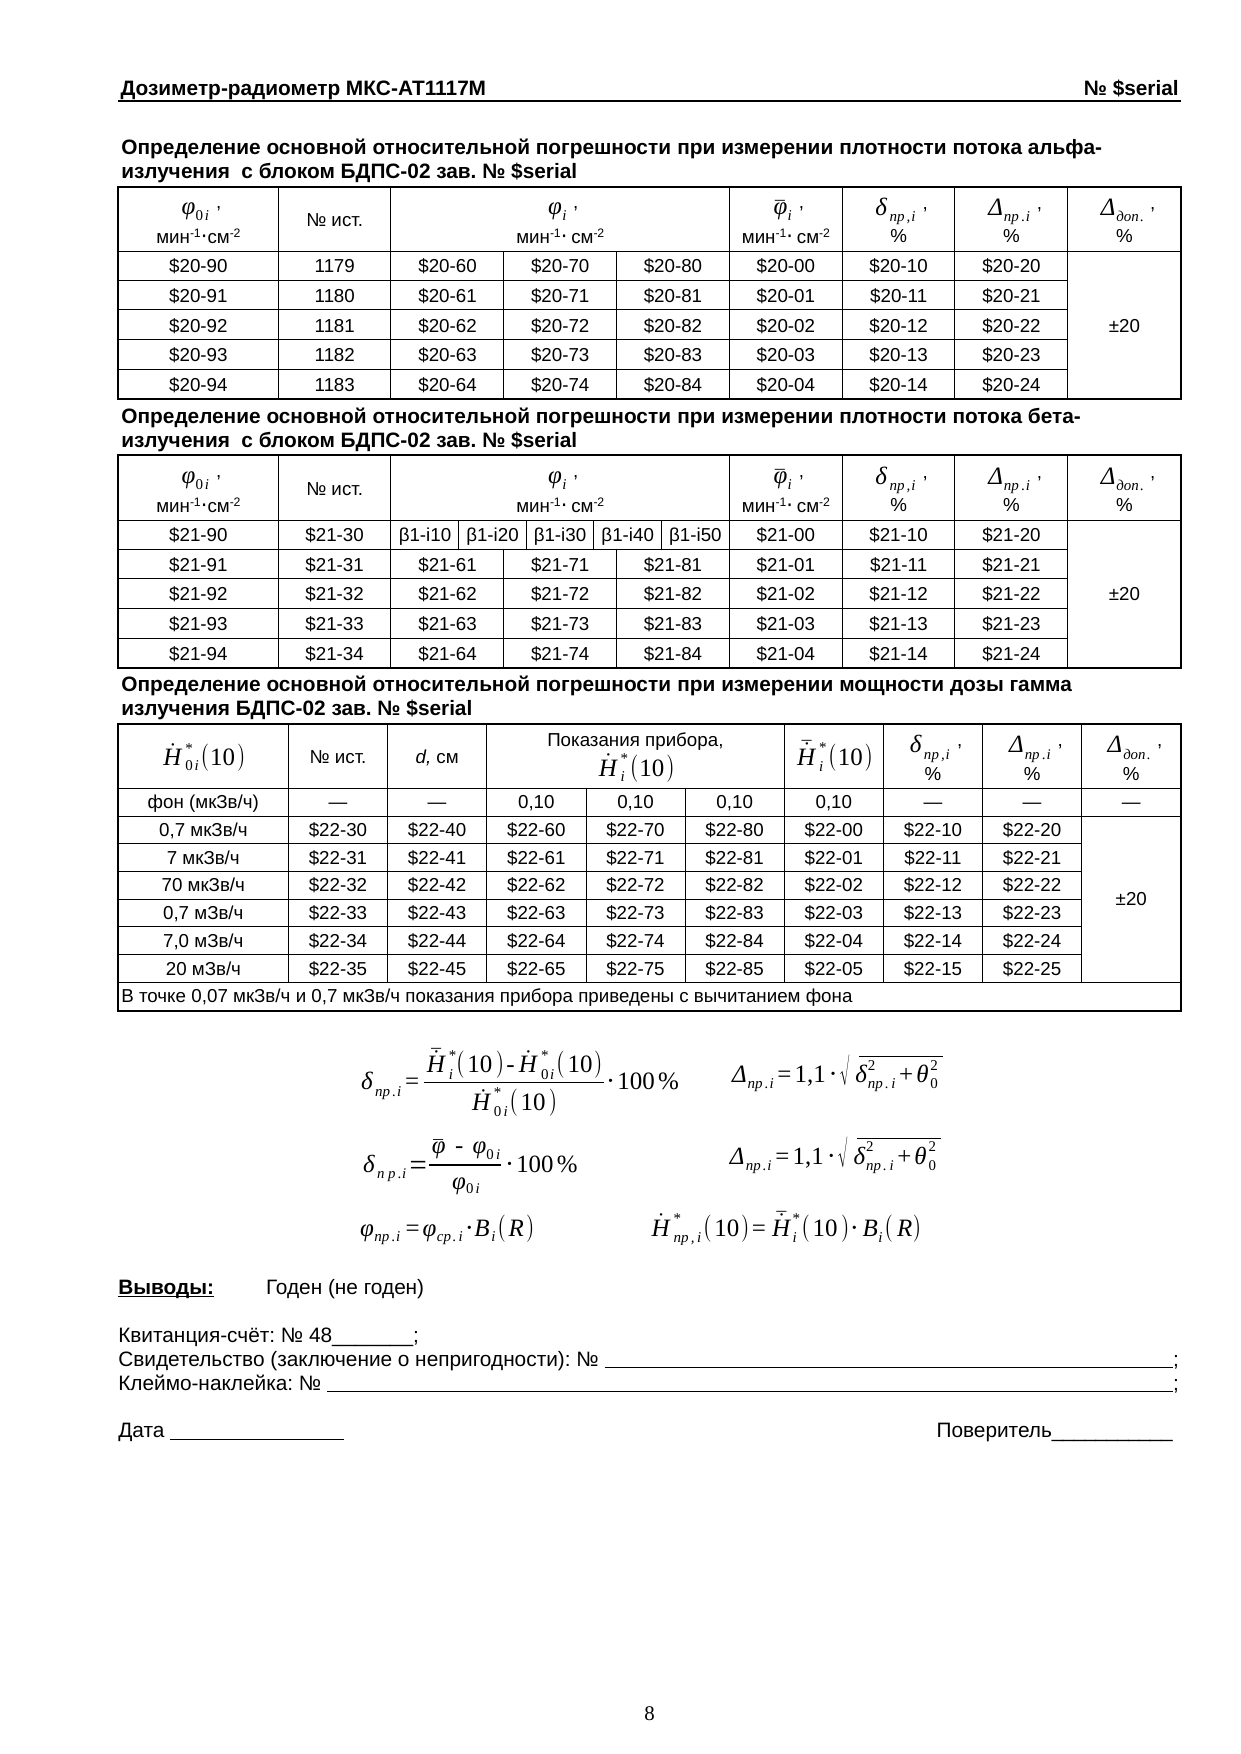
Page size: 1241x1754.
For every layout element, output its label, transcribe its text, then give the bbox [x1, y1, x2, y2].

table_cell $22-02 [785, 872, 883, 899]
table_cell ±20 [1068, 521, 1180, 667]
table_cell $20-70 [504, 252, 616, 279]
table_cell $21-00 [730, 521, 842, 548]
table_cell 7,0 мЗв/ч [119, 927, 288, 954]
table_cell $20-23 [955, 340, 1067, 369]
table_cell $22-83 [686, 900, 784, 926]
table_cell $21-02 [730, 579, 842, 608]
table_cell 70 мкЗв/ч [119, 872, 288, 899]
table_cell $21-71 [504, 550, 616, 578]
table_cell $20-01 [730, 281, 842, 309]
table_cell $21-20 [955, 521, 1067, 548]
table_cell $20-24 [955, 370, 1067, 398]
table_cell [119, 725, 288, 788]
table_cell $22-42 [388, 872, 486, 899]
table_cell $20-14 [843, 370, 954, 398]
table_cell $20-73 [504, 340, 616, 369]
table_cell , мин-1⋅ см-2 [730, 188, 842, 251]
table_cell $22-03 [785, 900, 883, 926]
table_cell $22-44 [388, 927, 486, 954]
table_cell $22-73 [587, 900, 685, 926]
table_cell $21-11 [843, 550, 954, 578]
table_cell $22-45 [388, 955, 486, 982]
table_cell $22-14 [884, 927, 982, 954]
table_cell $22-71 [587, 844, 685, 871]
table_cell — [289, 789, 387, 816]
table_cell $21-61 [391, 550, 503, 578]
table_cell $21-04 [730, 639, 842, 667]
table_cell $20-00 [730, 252, 842, 279]
table_cell $21-21 [955, 550, 1067, 578]
table_cell $22-00 [785, 817, 883, 843]
table_cell $21-03 [730, 609, 842, 637]
text Выводы: Годен (не годен) [118, 1274, 1181, 1298]
table_cell $22-41 [388, 844, 486, 871]
table_header Определение основной относительной погрешности при измерении мощности дозы гамма излучения БДПС-02 зав. № $serial [118, 669, 1181, 723]
table_cell $22-22 [983, 872, 1081, 899]
table_cell $20-10 [843, 252, 954, 279]
table_cell d, см [388, 725, 486, 788]
table_cell 20 мЗв/ч [119, 955, 288, 982]
table_cell $21-13 [843, 609, 954, 637]
table_header [118, 1126, 1181, 1204]
text Клеймо-наклейка: № ; [118, 1370, 1181, 1394]
table_cell $22-13 [884, 900, 982, 926]
table_cell $22-80 [686, 817, 784, 843]
table_cell $20-11 [843, 281, 954, 309]
table_cell 0,10 [487, 789, 586, 816]
table_header [118, 1040, 1181, 1126]
table_cell $21-14 [843, 639, 954, 667]
table_cell $21-84 [617, 639, 729, 667]
table_cell 1180 [279, 281, 390, 309]
table_cell $22-30 [289, 817, 387, 843]
table_cell , % [843, 188, 954, 251]
table_cell $20-13 [843, 340, 954, 369]
table_cell 1183 [279, 370, 390, 398]
table_cell 0,10 [785, 789, 883, 816]
table_cell β1-i10 [391, 521, 458, 548]
table_cell $20-74 [504, 370, 616, 398]
table_cell $21-33 [279, 609, 390, 637]
text Свидетельство (заключение о непригодности): № ; [118, 1346, 1181, 1370]
table_cell $22-64 [487, 927, 586, 954]
table_cell $20-64 [391, 370, 503, 398]
table_cell — [388, 789, 486, 816]
table_cell $20-83 [617, 340, 729, 369]
table_cell $21-24 [955, 639, 1067, 667]
table_cell $21-93 [119, 609, 278, 637]
table_cell $21-10 [843, 521, 954, 548]
table_cell $22-15 [884, 955, 982, 982]
table_cell $22-24 [983, 927, 1081, 954]
table_cell $22-62 [487, 872, 586, 899]
table_cell β1-i30 [527, 521, 593, 548]
table_cell $22-33 [289, 900, 387, 926]
table_cell $20-03 [730, 340, 842, 369]
table_cell , мин-1⋅ см-2 [730, 456, 842, 520]
table_cell $20-04 [730, 370, 842, 398]
table_cell , мин-1⋅см-2 [119, 188, 278, 251]
table_cell $22-04 [785, 927, 883, 954]
table_cell $22-72 [587, 872, 685, 899]
table_cell ±20 [1068, 252, 1180, 398]
table_cell , мин-1⋅ см-2 [391, 188, 729, 251]
table_cell В точке 0,07 мкЗв/ч и 0,7 мкЗв/ч показания прибора приведены с вычитанием фона [119, 983, 1180, 1009]
table_cell $20-82 [617, 310, 729, 339]
table_cell $20-90 [119, 252, 278, 279]
table_cell $22-74 [587, 927, 685, 954]
table_cell , мин-1⋅см-2 [119, 456, 278, 520]
table_cell $20-80 [617, 252, 729, 279]
table_cell $22-05 [785, 955, 883, 982]
table_cell $21-30 [279, 521, 390, 548]
table_cell $22-84 [686, 927, 784, 954]
table_cell $20-81 [617, 281, 729, 309]
table_cell $21-90 [119, 521, 278, 548]
table_header [118, 1204, 1181, 1251]
table_cell , % [1068, 456, 1180, 520]
table_cell $21-94 [119, 639, 278, 667]
table_cell , % [955, 456, 1067, 520]
table_cell $20-93 [119, 340, 278, 369]
table_cell $21-72 [504, 579, 616, 608]
table_cell 0,7 мЗв/ч [119, 900, 288, 926]
table_cell 0,10 [686, 789, 784, 816]
table_cell $22-25 [983, 955, 1081, 982]
table_cell $21-82 [617, 579, 729, 608]
table_cell $20-21 [955, 281, 1067, 309]
table_cell $21-74 [504, 639, 616, 667]
table_cell $22-60 [487, 817, 586, 843]
table_cell № ист. [289, 725, 387, 788]
table_cell $21-12 [843, 579, 954, 608]
table_cell $22-23 [983, 900, 1081, 926]
table_cell $20-63 [391, 340, 503, 369]
table_cell $22-82 [686, 872, 784, 899]
table_cell , % [983, 725, 1081, 788]
table_cell $22-65 [487, 955, 586, 982]
table_cell $21-34 [279, 639, 390, 667]
table_cell $20-91 [119, 281, 278, 309]
table_cell 7 мкЗв/ч [119, 844, 288, 871]
table_cell $20-22 [955, 310, 1067, 339]
table_cell $20-12 [843, 310, 954, 339]
table_cell $20-71 [504, 281, 616, 309]
table_cell β1-i50 [662, 521, 729, 548]
table_cell $20-62 [391, 310, 503, 339]
text Дата Поверитель [118, 1418, 1181, 1442]
table_cell $22-85 [686, 955, 784, 982]
table_cell $21-62 [391, 579, 503, 608]
table_cell $22-10 [884, 817, 982, 843]
table_cell $20-20 [955, 252, 1067, 279]
table_cell $21-01 [730, 550, 842, 578]
table_cell $20-94 [119, 370, 278, 398]
table_cell 1181 [279, 310, 390, 339]
table_cell $22-21 [983, 844, 1081, 871]
table_cell $21-91 [119, 550, 278, 578]
table_cell $21-81 [617, 550, 729, 578]
table_cell $22-11 [884, 844, 982, 871]
table_cell — [1082, 789, 1180, 816]
table_cell $22-61 [487, 844, 586, 871]
table_cell $21-63 [391, 609, 503, 637]
table_cell $22-20 [983, 817, 1081, 843]
table_cell $22-01 [785, 844, 883, 871]
table_cell $22-40 [388, 817, 486, 843]
table_cell $21-32 [279, 579, 390, 608]
table_cell $22-75 [587, 955, 685, 982]
table_cell , % [1082, 725, 1180, 788]
table_cell , % [884, 725, 982, 788]
table_cell 0,10 [587, 789, 685, 816]
table_cell β1-i40 [594, 521, 661, 548]
table_cell $20-61 [391, 281, 503, 309]
table_cell $22-63 [487, 900, 586, 926]
table_cell , мин-1⋅ см-2 [391, 456, 729, 520]
table_cell 1182 [279, 340, 390, 369]
table_header Определение основной относительной погрешности при измерении плотности потока бета-излучения с блоком БДПС-02 зав. № $serial [118, 400, 1181, 454]
table_cell № ист. [279, 188, 390, 251]
table_cell $21-92 [119, 579, 278, 608]
table_cell $21-64 [391, 639, 503, 667]
table_cell $22-70 [587, 817, 685, 843]
table_cell $21-22 [955, 579, 1067, 608]
table_cell , % [843, 456, 954, 520]
table_cell ±20 [1082, 817, 1180, 982]
table_cell $21-31 [279, 550, 390, 578]
table_cell $20-92 [119, 310, 278, 339]
table_cell 1179 [279, 252, 390, 279]
table_cell $22-34 [289, 927, 387, 954]
table_cell $20-72 [504, 310, 616, 339]
table_header Определение основной относительной погрешности при измерении плотности потока альфа-излучения с блоком БДПС-02 зав. № $serial [118, 132, 1181, 186]
table_cell — [983, 789, 1081, 816]
table_cell [785, 725, 883, 788]
table_cell $20-60 [391, 252, 503, 279]
table_cell , % [1068, 188, 1180, 251]
table_cell $20-84 [617, 370, 729, 398]
table_cell 0,7 мкЗв/ч [119, 817, 288, 843]
table_cell $21-23 [955, 609, 1067, 637]
table_cell $22-43 [388, 900, 486, 926]
table_cell № ист. [279, 456, 390, 520]
table_cell β1-i20 [459, 521, 526, 548]
table_cell $21-83 [617, 609, 729, 637]
table_cell , % [955, 188, 1067, 251]
table_cell — [884, 789, 982, 816]
table_cell $22-32 [289, 872, 387, 899]
table_cell $20-02 [730, 310, 842, 339]
table_cell $22-81 [686, 844, 784, 871]
table_cell $22-31 [289, 844, 387, 871]
table_cell фон (мкЗв/ч) [119, 789, 288, 816]
text Квитанция-счёт: № 48_______; [118, 1322, 1181, 1346]
table_cell Показания прибора, [487, 725, 784, 788]
table_cell $22-35 [289, 955, 387, 982]
table_cell $21-73 [504, 609, 616, 637]
table_cell $22-12 [884, 872, 982, 899]
